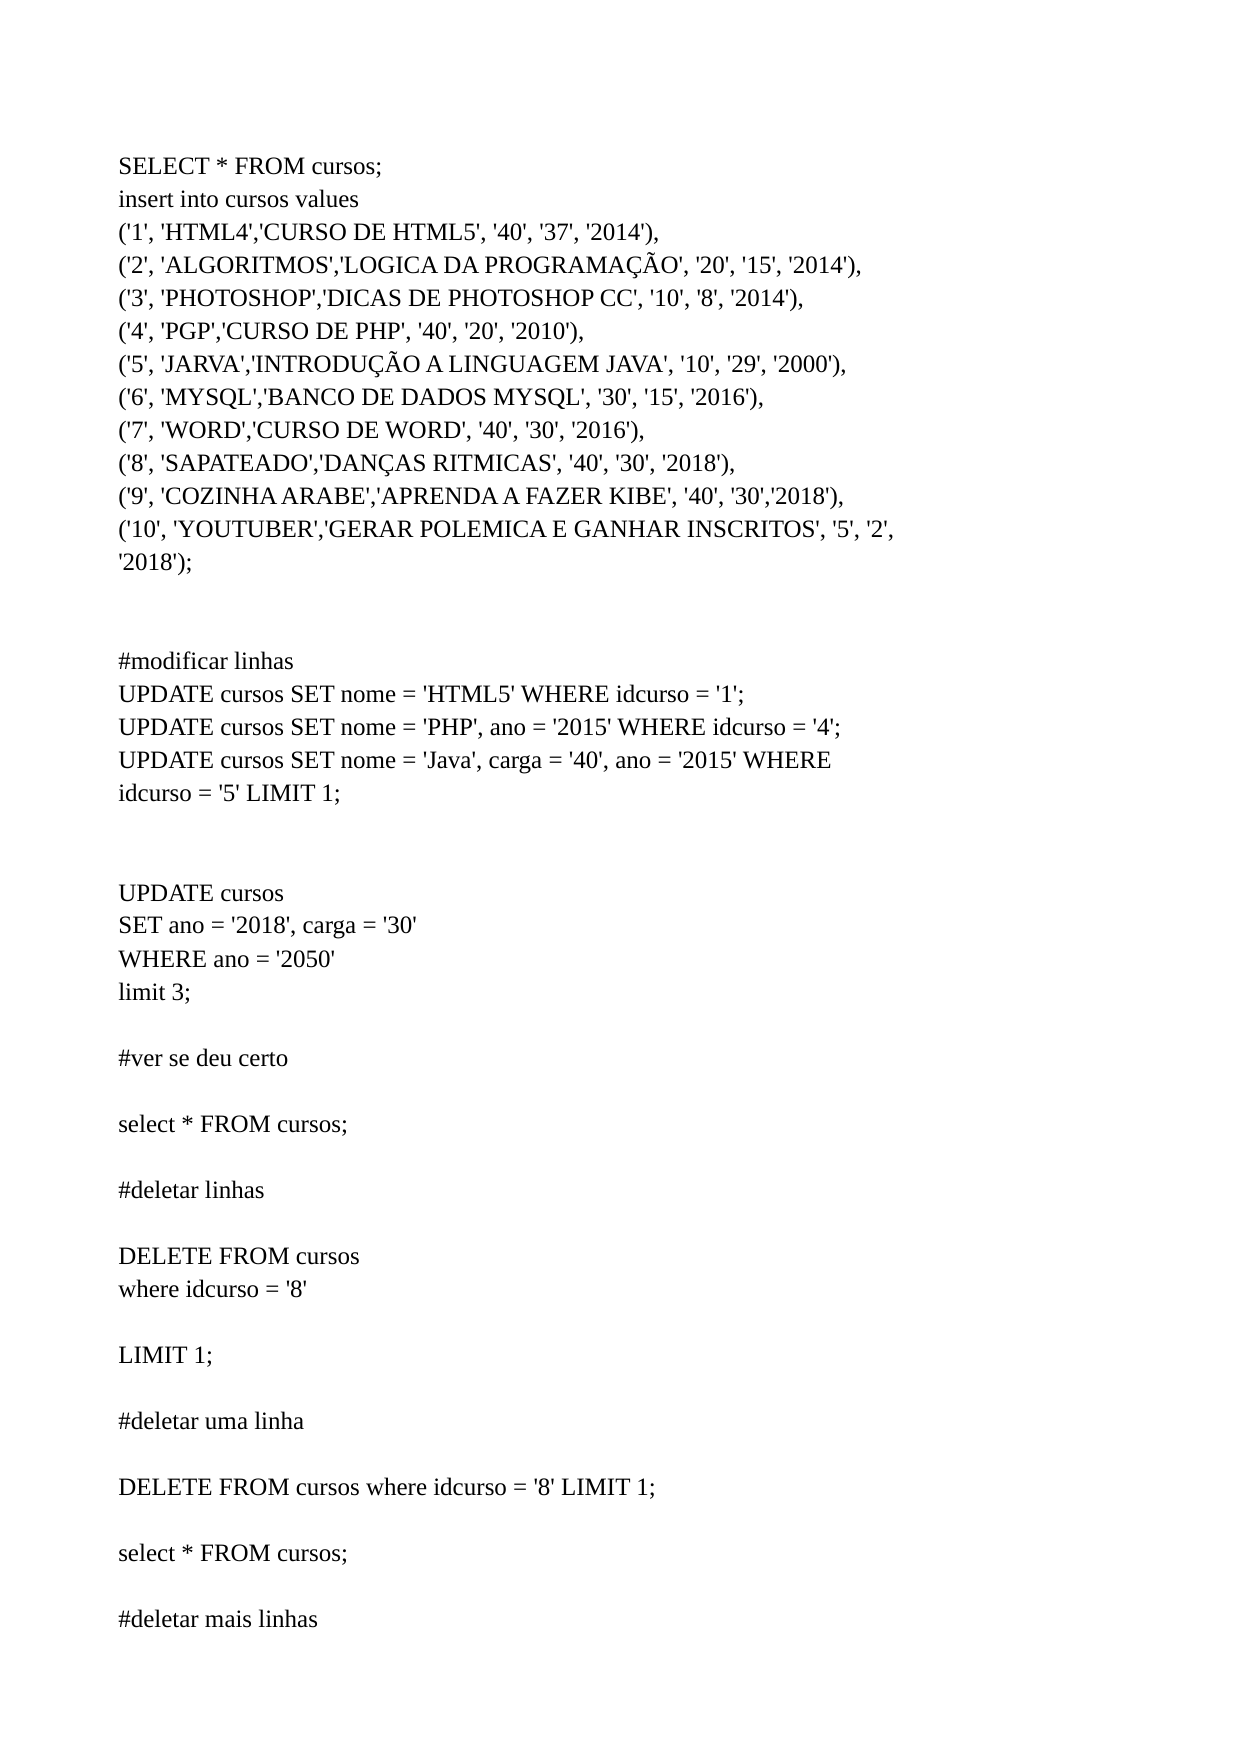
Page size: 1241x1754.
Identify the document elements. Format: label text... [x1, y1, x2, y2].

text SELECT * FROM cursos; insert into cursos values ('1', 'HTML4','CURSO DE HTML5', '40', '37', '2014'), ('2', 'ALGORITMOS','LOGICA DA PROGRAMAÇÃO', '20', '15', '2014'), ('3', 'PHOTOSHOP','DICAS DE PHOTOSHOP CC', '10', '8', '2014'), ('4', 'PGP','CURSO DE PHP', '40', '20', '2010'), ('5', 'JARVA','INTRODUÇÃO A LINGUAGEM JAVA', '10', '29', '2000'), ('6', 'MYSQL','BANCO DE DADOS MYSQL', '30', '15', '2016'), ('7', 'WORD','CURSO DE WORD', '40', '30', '2016'), ('8', 'SAPATEADO','DANÇAS RITMICAS', '40', '30', '2018'), ('9', 'COZINHA ARABE','APRENDA A FAZER KIBE', '40', '30','2018'), ('10', 'YOUTUBER','GERAR POLEMICA E GANHAR INSCRITOS', '5', '2', '2018'); #modificar linhas UPDATE cursos SET nome = 'HTML5' WHERE idcurso = '1'; UPDATE cursos SET nome = 'PHP', ano = '2015' WHERE idcurso = '4'; UPDATE cursos SET nome = 'Java', carga = '40', ano = '2015' WHERE idcurso = '5' LIMIT 1; UPDATE cursos SET ano = '2018', carga = '30' WHERE ano = '2050' limit 3; #ver se deu certo select * FROM cursos; #deletar linhas DELETE FROM cursos where idcurso = '8' LIMIT 1; #deletar uma linha DELETE FROM cursos where idcurso = '8' LIMIT 1; select * FROM cursos; #deletar mais linhas [118, 118, 1122, 1633]
